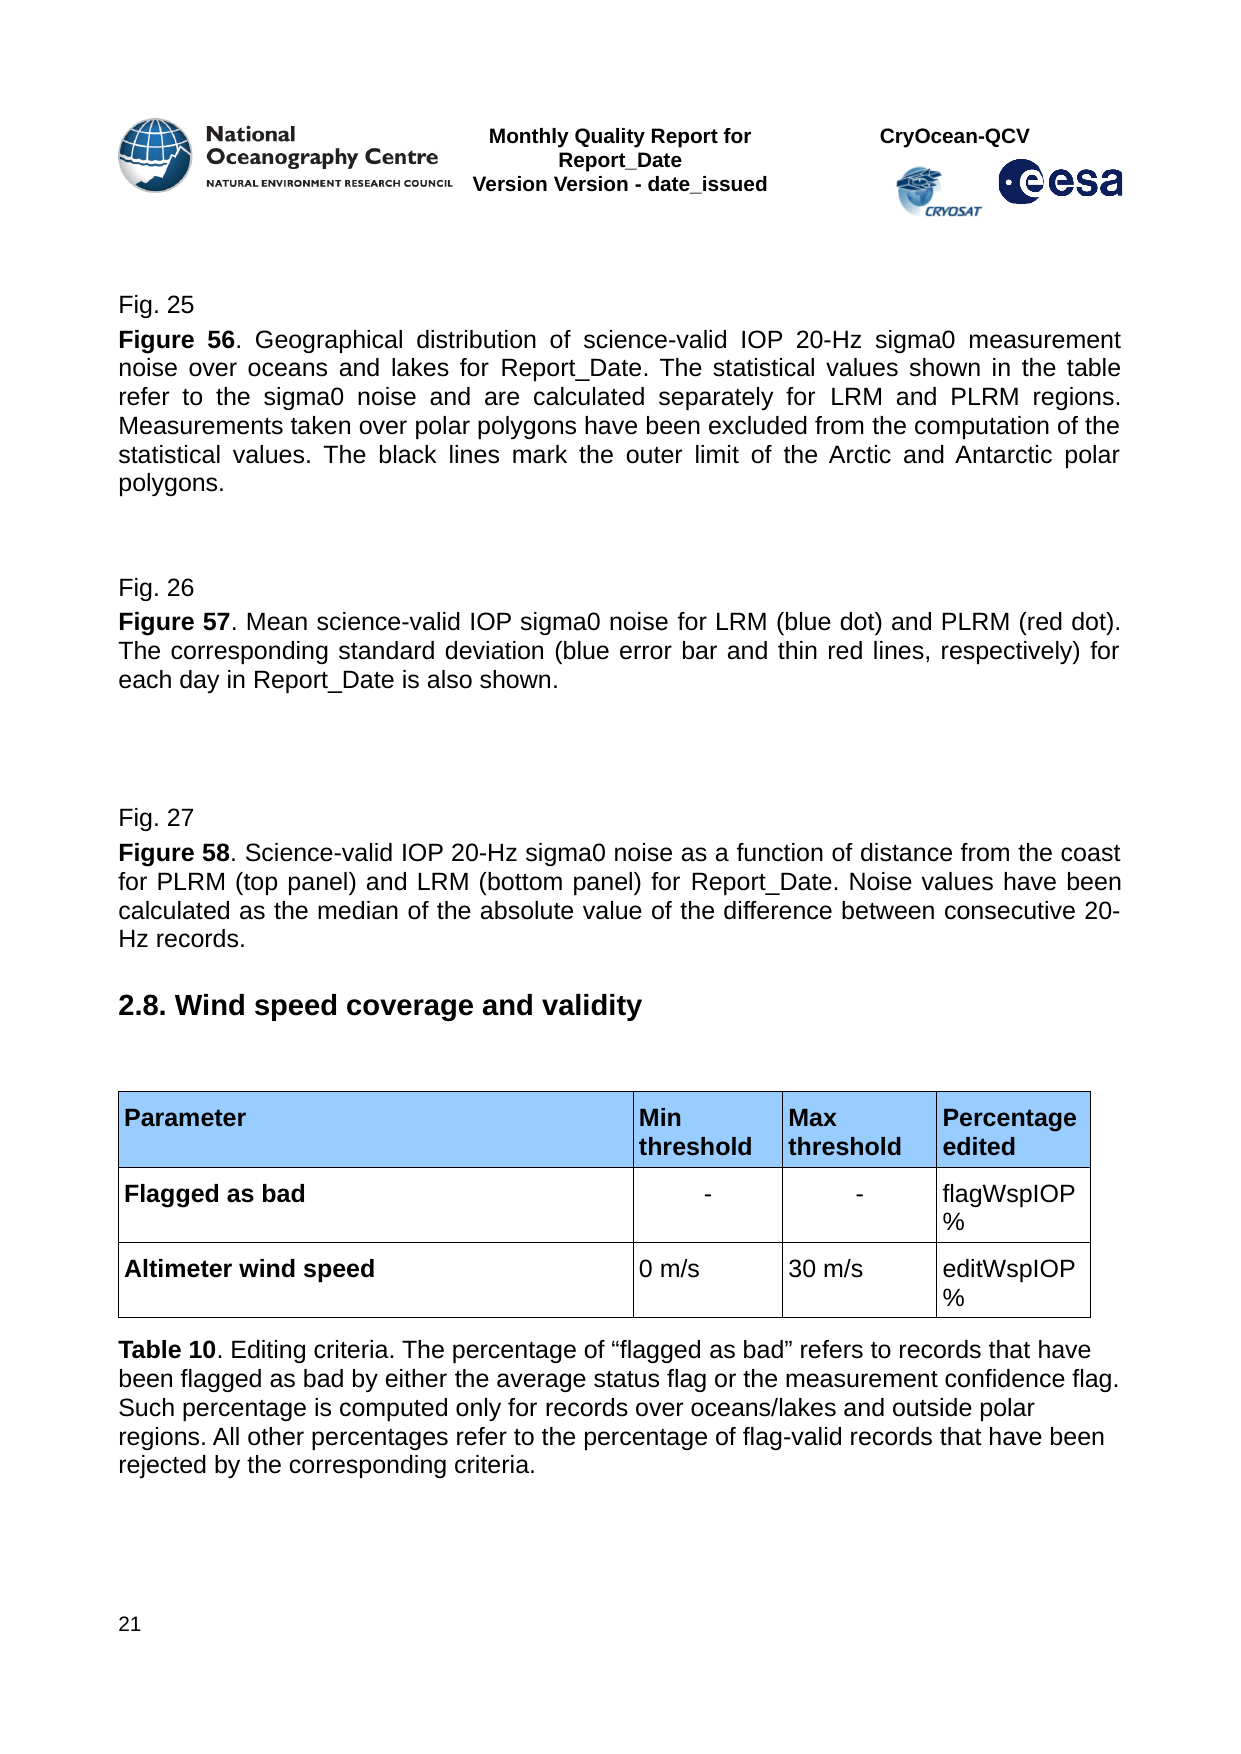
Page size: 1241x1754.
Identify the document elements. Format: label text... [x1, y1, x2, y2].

table_cell 0 m/s [634, 1243, 782, 1317]
table_header Parameter [119, 1092, 633, 1167]
text Fig. 25 [118, 290, 1122, 319]
table_cell - [783, 1168, 936, 1242]
text Figure 57. Mean science-valid IOP sigma0 noise for LRM (blue dot) and PLRM (red dot). The corresponding standard deviation (blue error bar and thin red lines, respectively) for each day in Report_Date is also shown. [118, 607, 1122, 693]
picture [876, 159, 1123, 224]
picture [118, 118, 453, 193]
text Fig. 26 [118, 572, 1122, 601]
table_header Min threshold [634, 1092, 782, 1167]
text Table 10. Editing criteria. The percentage of “flagged as bad” refers to records that have been flagged as bad by either the average status flag or the measurement confidence flag. Such percentage is computed only for records over oceans/lakes and outside polar regions. All other percentages refer to the percentage of flag-valid records that have been rejected by the corresponding criteria. [118, 1335, 1122, 1479]
table_cell Flagged as bad [119, 1168, 633, 1242]
text Fig. 27 [118, 803, 1122, 832]
table_cell 30 m/s [783, 1243, 936, 1317]
text 2.8. Wind speed coverage and validity [118, 988, 1122, 1021]
table_header Max threshold [783, 1092, 936, 1167]
table_cell Altimeter wind speed [119, 1243, 633, 1317]
table_cell editWspIOP% [937, 1243, 1090, 1317]
table_cell - [634, 1168, 782, 1242]
table_cell flagWspIOP% [937, 1168, 1090, 1242]
text Figure 56. Geographical distribution of science-valid IOP 20-Hz sigma0 measurement noise over oceans and lakes for Report_Date. The statistical values shown in the table refer to the sigma0 noise and are calculated separately for LRM and PLRM regions. Measurements taken over polar polygons have been excluded from the computation of the statistical values. The black lines mark the outer limit of the Arctic and Antarctic polar polygons. [118, 325, 1122, 497]
table_header Percentage edited [937, 1092, 1090, 1167]
text Figure 58. Science-valid IOP 20-Hz sigma0 noise as a function of distance from the coast for PLRM (top panel) and LRM (bottom panel) for Report_Date. Noise values have been calculated as the median of the absolute value of the difference between consecutive 20-Hz records. [118, 838, 1122, 953]
